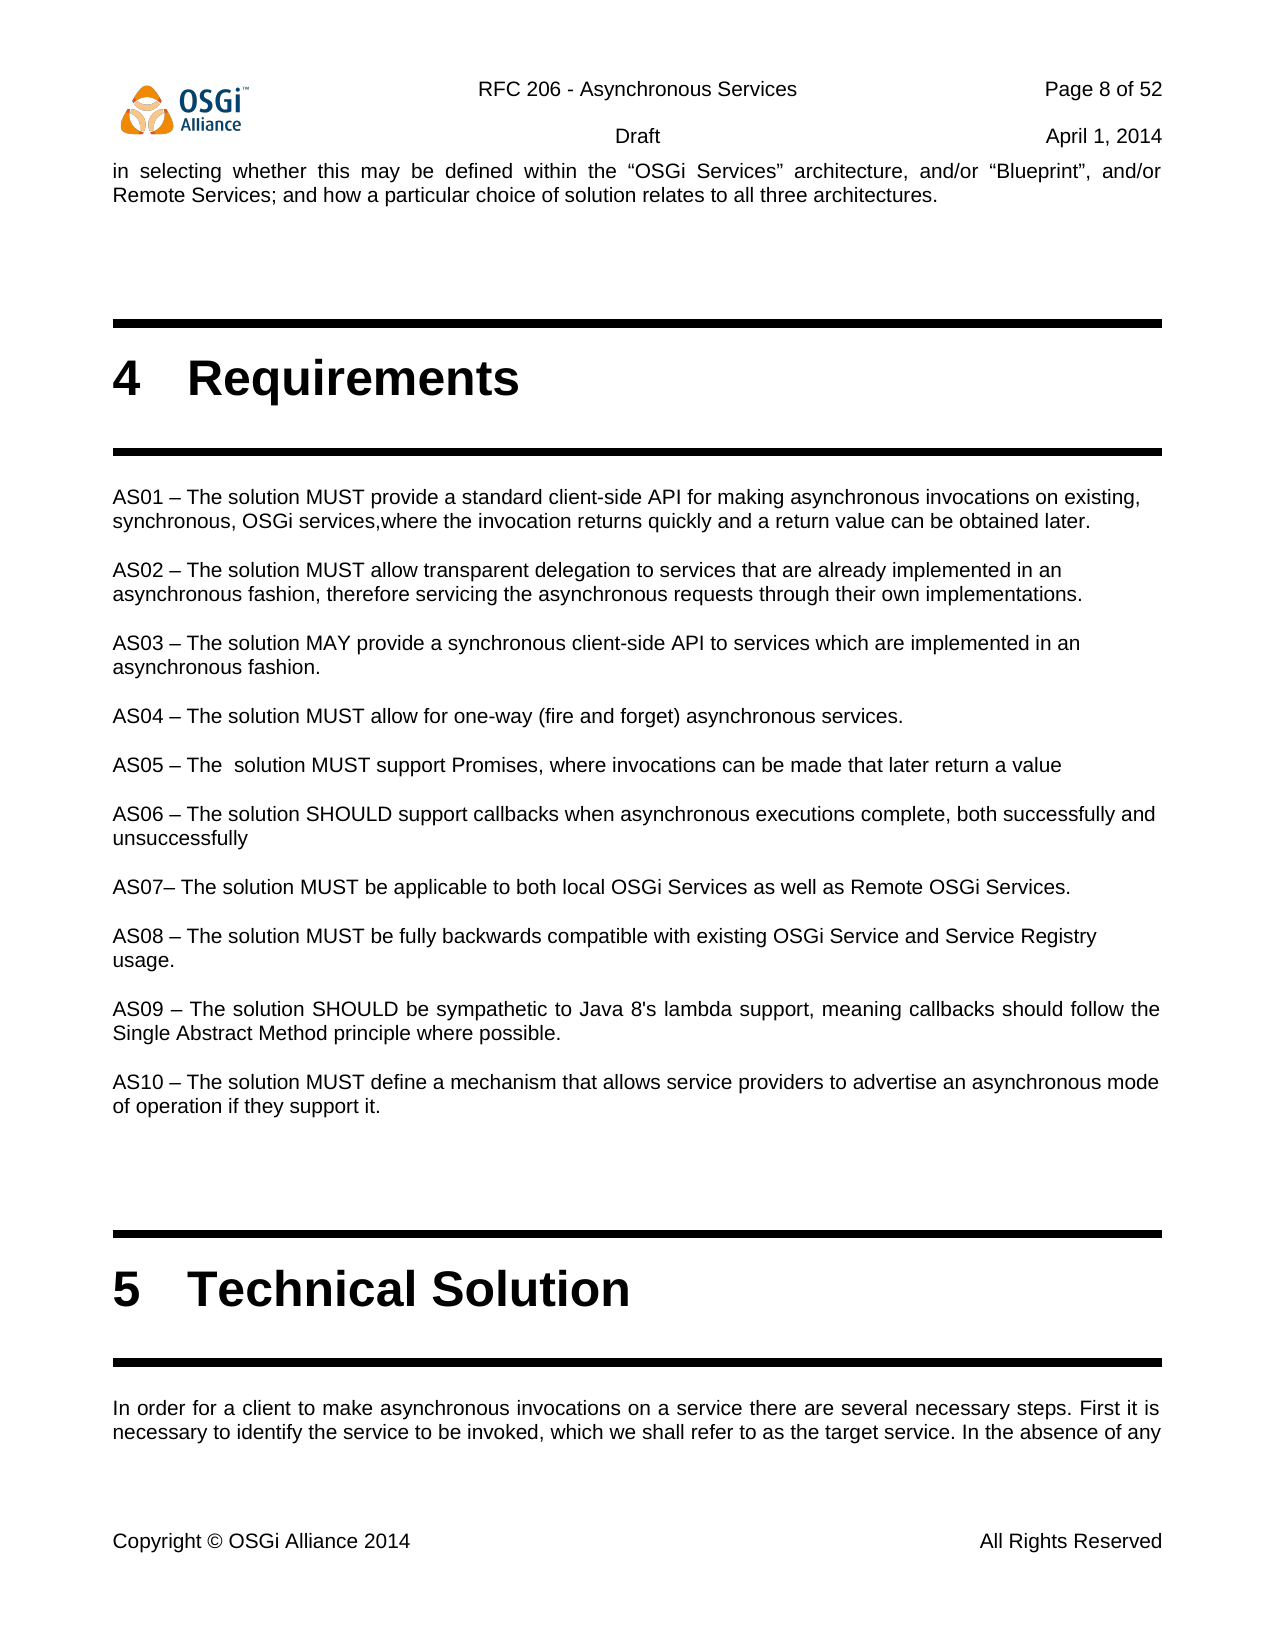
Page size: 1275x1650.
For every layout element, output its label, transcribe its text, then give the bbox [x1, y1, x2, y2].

text AS03 – The solution MAY provide a synchronous client-side API to services which are implemented in an asynchronous fashion. [112, 631, 1162, 679]
text AS09 – The solution SHOULD be sympathetic to Java 8's lambda support, meaning callbacks should follow the Single Abstract Method principle where possible. [112, 997, 1162, 1044]
text AS06 – The solution SHOULD support callbacks when asynchronous executions complete, both successfully and unsuccessfully [112, 802, 1162, 850]
subtitle Requirements [112, 320, 1162, 456]
text in selecting whether this may be defined within the “OSGi Services” architecture, and/or “Blueprint”, and/or Remote Services; and how a particular choice of solution relates to all three architectures. [112, 159, 1162, 207]
text AS01 – The solution MUST provide a standard client-side API for making asynchronous invocations on existing, synchronous, OSGi services,where the invocation returns quickly and a return value can be obtained later. [112, 485, 1162, 533]
text AS10 – The solution MUST define a mechanism that allows service providers to advertise an asynchronous mode of operation if they support it. [112, 1069, 1162, 1117]
subtitle Technical Solution [112, 1231, 1162, 1367]
text AS07– The solution MUST be applicable to both local OSGi Services as well as Remote OSGi Services. [112, 875, 1162, 899]
text AS02 – The solution MUST allow transparent delegation to services that are already implemented in an asynchronous fashion, therefore servicing the asynchronous requests through their own implementations. [112, 558, 1162, 606]
text In order for a client to make asynchronous invocations on a service there are several necessary steps. First it is necessary to identify the service to be invoked, which we shall refer to as the target service. In the absence of any [112, 1396, 1162, 1444]
text AS08 – The solution MUST be fully backwards compatible with existing OSGi Service and Service Registry usage. [112, 924, 1162, 972]
picture [113, 78, 257, 142]
text AS05 – The solution MUST support Promises, where invocations can be made that later return a value [112, 753, 1162, 777]
text AS04 – The solution MUST allow for one-way (fire and forget) asynchronous services. [112, 704, 1162, 728]
